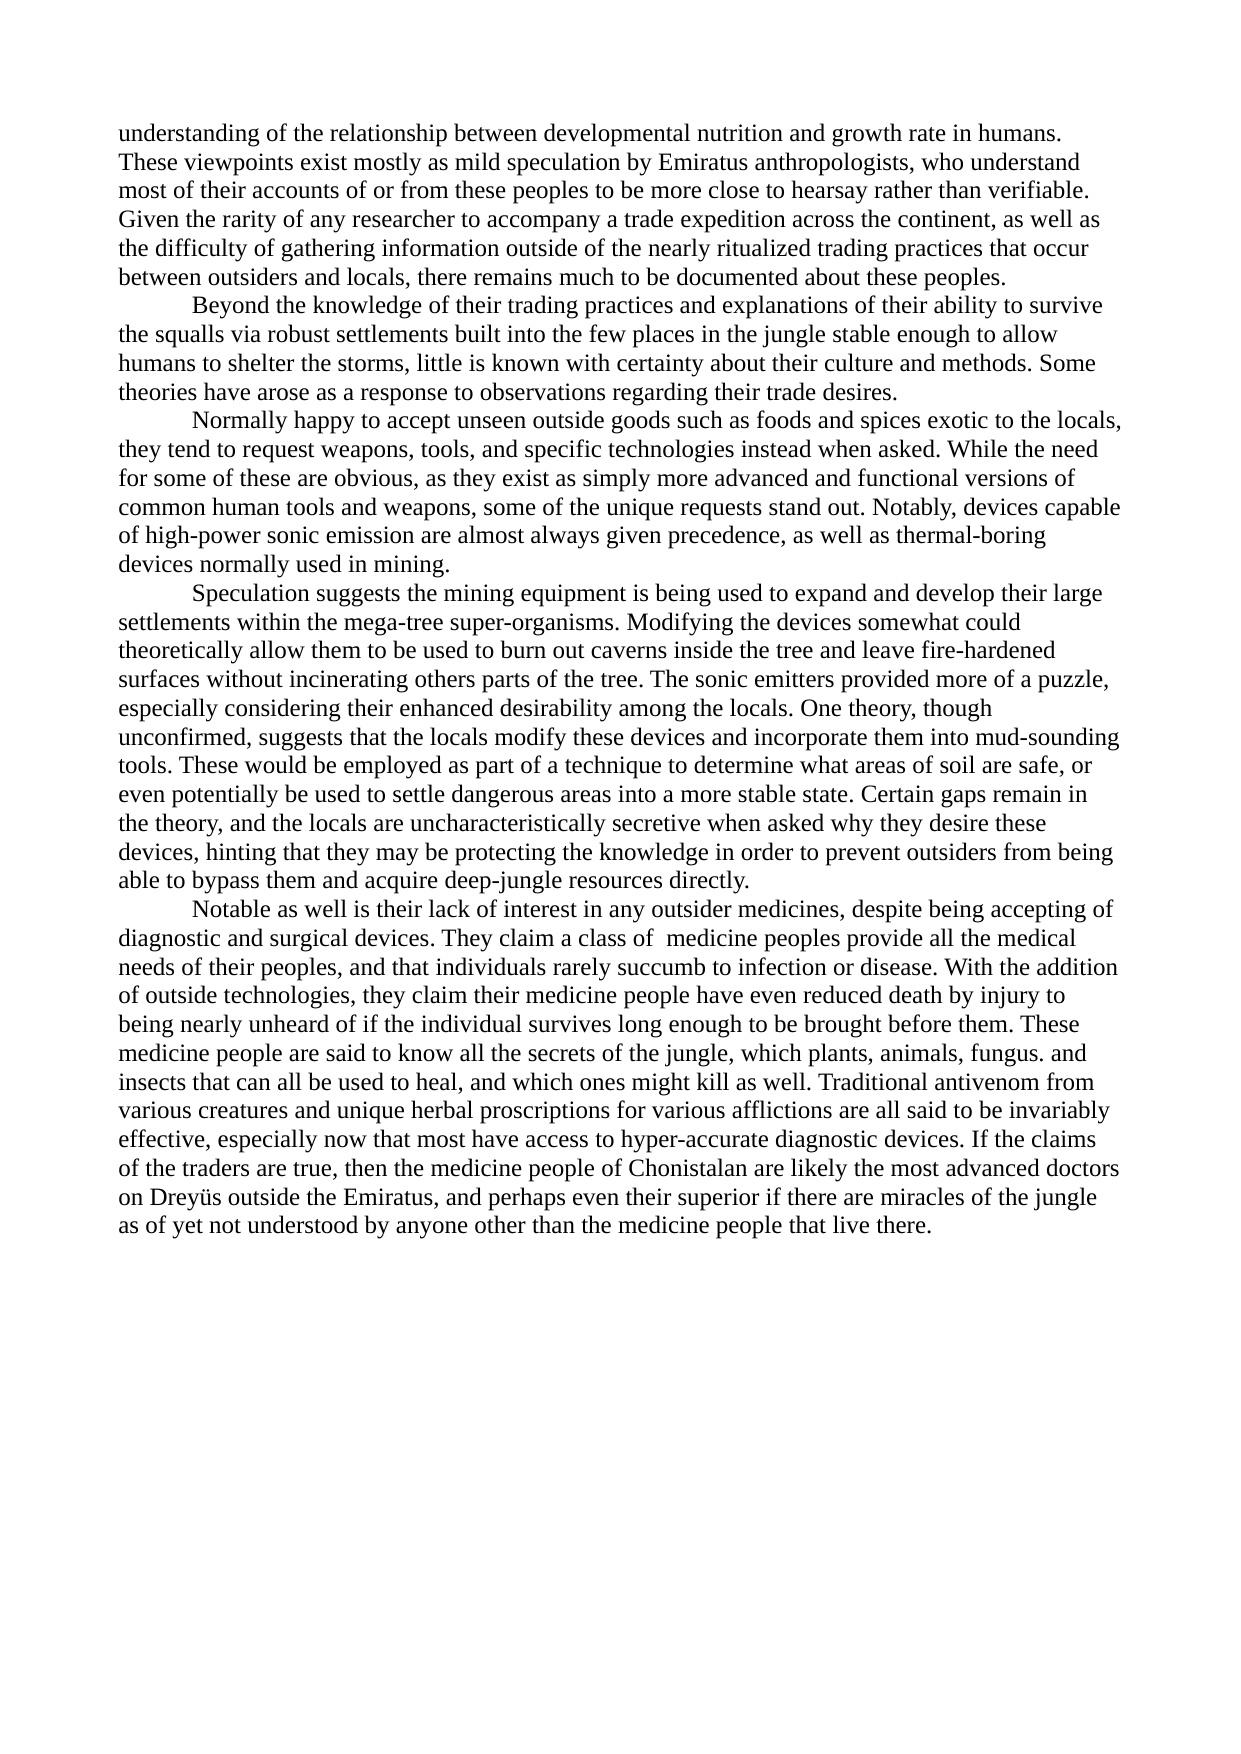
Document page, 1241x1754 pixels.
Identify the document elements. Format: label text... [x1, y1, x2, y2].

text Notable as well is their lack of interest in any outsider medicines, despite being accepting of diagnostic and surgical devices. They claim a class of medicine peoples provide all the medical needs of their peoples, and that individuals rarely succumb to infection or disease. With the addition of outside technologies, they claim their medicine people have even reduced death by injury to being nearly unheard of if the individual survives long enough to be brought before them. These medicine people are said to know all the secrets of the jungle, which plants, animals, fungus. and insects that can all be used to heal, and which ones might kill as well. Traditional antivenom from various creatures and unique herbal proscriptions for various afflictions are all said to be invariably effective, especially now that most have access to hyper-accurate diagnostic devices. If the claims of the traders are true, then the medicine people of Chonistalan are likely the most advanced doctors on Dreyüs outside the Emiratus, and perhaps even their superior if there are miracles of the jungle as of yet not understood by anyone other than the medicine people that live there. [118, 894, 1122, 1239]
text understanding of the relationship between developmental nutrition and growth rate in humans. These viewpoints exist mostly as mild speculation by Emiratus anthropologists, who understand most of their accounts of or from these peoples to be more close to hearsay rather than verifiable. Given the rarity of any researcher to accompany a trade expedition across the continent, as well as the difficulty of gathering information outside of the nearly ritualized trading practices that occur between outsiders and locals, there remains much to be documented about these peoples. [118, 118, 1122, 291]
text Speculation suggests the mining equipment is being used to expand and develop their large settlements within the mega-tree super-organisms. Modifying the devices somewhat could theoretically allow them to be used to burn out caverns inside the tree and leave fire-hardened surfaces without incinerating others parts of the tree. The sonic emitters provided more of a puzzle, especially considering their enhanced desirability among the locals. One theory, though unconfirmed, suggests that the locals modify these devices and incorporate them into mud-sounding tools. These would be employed as part of a technique to determine what areas of soil are safe, or even potentially be used to settle dangerous areas into a more stable state. Certain gaps remain in the theory, and the locals are uncharacteristically secretive when asked why they desire these devices, hinting that they may be protecting the knowledge in order to prevent outsiders from being able to bypass them and acquire deep-jungle resources directly. [118, 578, 1122, 894]
text Normally happy to accept unseen outside goods such as foods and spices exotic to the locals, they tend to request weapons, tools, and specific technologies instead when asked. While the need for some of these are obvious, as they exist as simply more advanced and functional versions of common human tools and weapons, some of the unique requests stand out. Notably, devices capable of high-power sonic emission are almost always given precedence, as well as thermal-boring devices normally used in mining. [118, 406, 1122, 578]
text Beyond the knowledge of their trading practices and explanations of their ability to survive the squalls via robust settlements built into the few places in the jungle stable enough to allow humans to shelter the storms, little is known with certainty about their culture and methods. Some theories have arose as a response to observations regarding their trade desires. [118, 291, 1122, 406]
